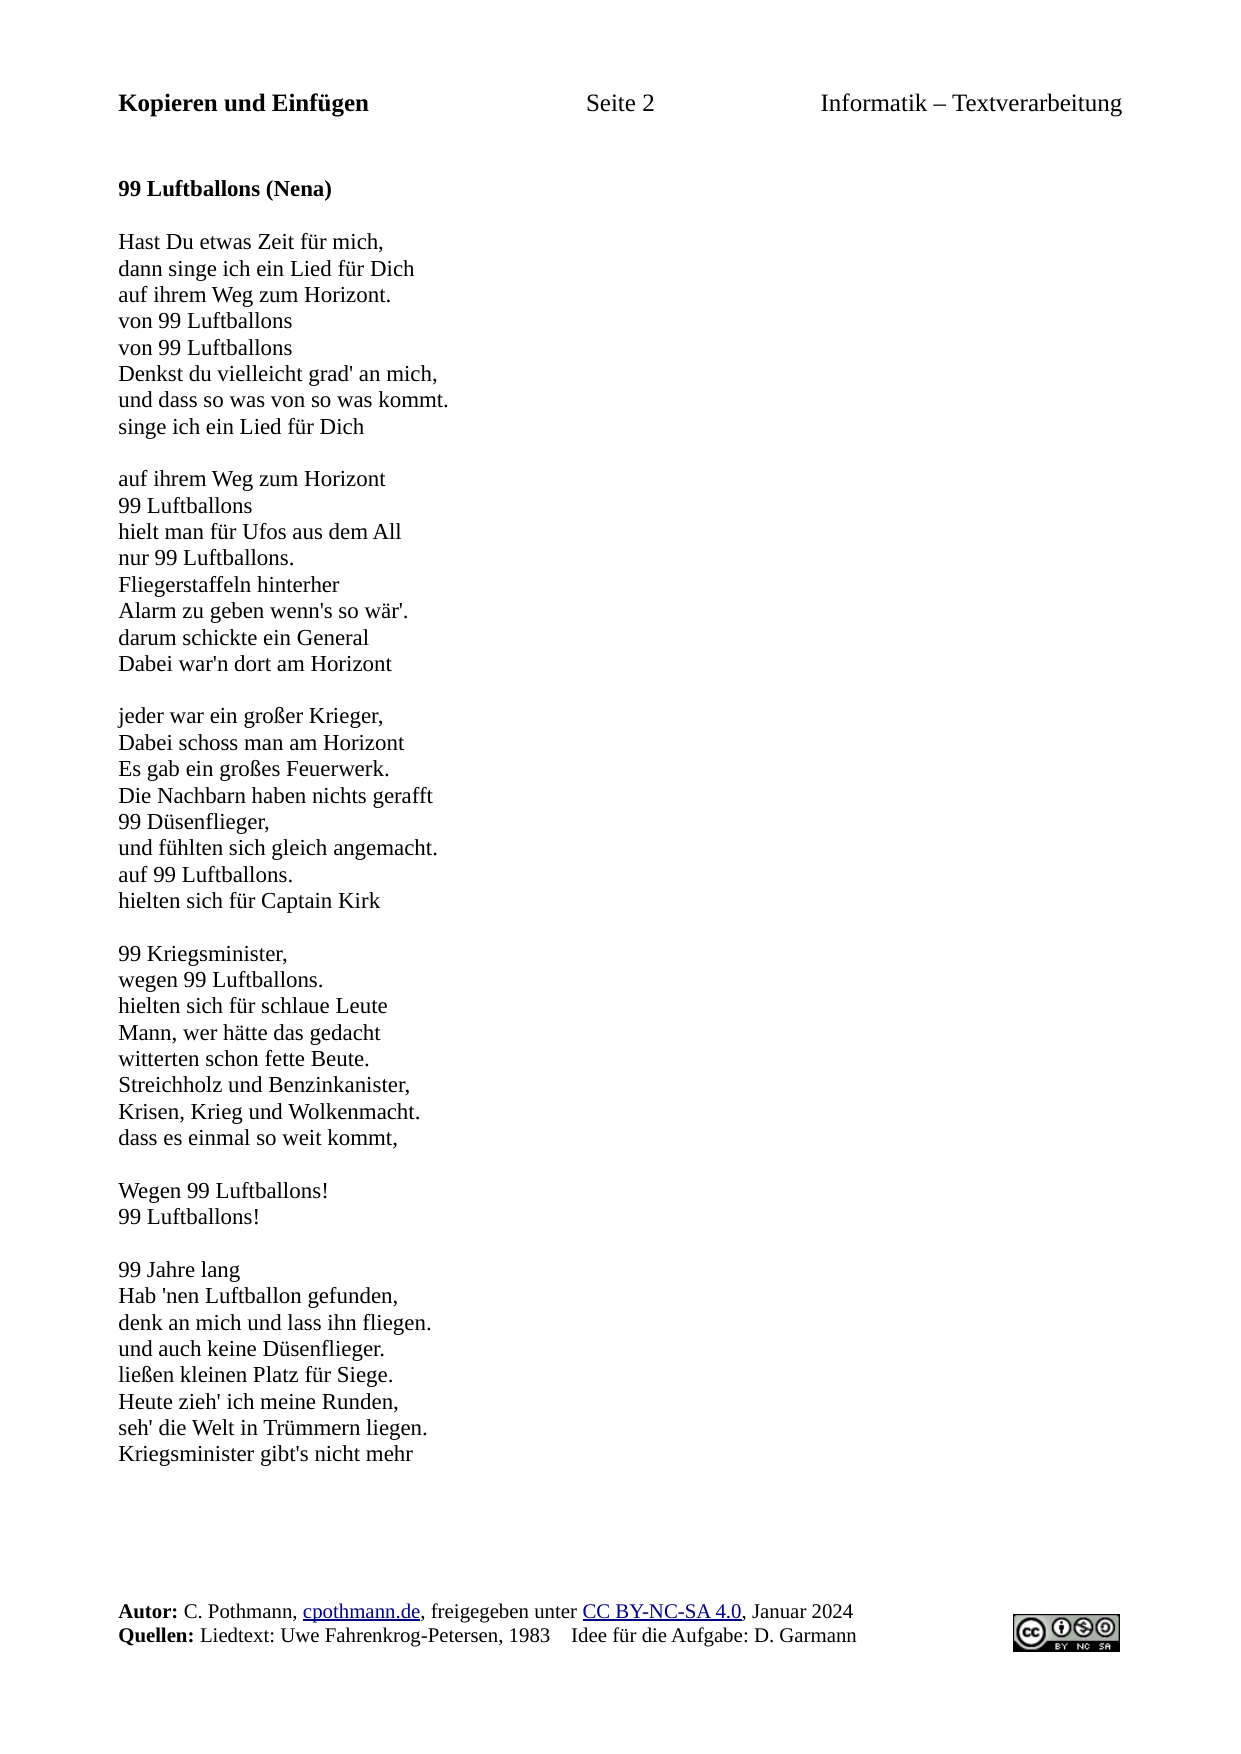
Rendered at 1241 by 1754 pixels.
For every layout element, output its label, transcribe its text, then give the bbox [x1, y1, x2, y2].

text Autor: C. Pothmann, cpothmann.de, freigegeben unter CC BY-NC-SA 4.0, Januar 2024 [118, 1599, 1122, 1623]
text Krisen, Krieg und Wolkenmacht. [118, 1098, 1122, 1124]
text 99 Luftballons (Nena) [118, 176, 1122, 202]
text Wegen 99 Luftballons! [118, 1177, 1122, 1203]
text hielten sich für schlaue Leute [118, 992, 1122, 1019]
text witterten schon fette Beute. [118, 1045, 1122, 1072]
text und auch keine Düsenflieger. [118, 1335, 1122, 1361]
text Streichholz und Benzinkanister, [118, 1072, 1122, 1098]
text auf 99 Luftballons. [118, 861, 1122, 887]
text 99 Düsenflieger, [118, 808, 1122, 834]
text denk an mich und lass ihn fliegen. [118, 1309, 1122, 1335]
text von 99 Luftballons [118, 307, 1122, 334]
text seh' die Welt in Trümmern liegen. [118, 1414, 1122, 1441]
text Quellen: Liedtext: Uwe Fahrenkrog-Petersen, 1983 Idee für die Aufgabe: D. Garmann [118, 1623, 1013, 1647]
text darum schickte ein General [118, 623, 1122, 650]
text dann singe ich ein Lied für Dich [118, 254, 1122, 281]
text Hast Du etwas Zeit für mich, [118, 228, 1122, 254]
text und dass so was von so was kommt. [118, 386, 1122, 413]
text dass es einmal so weit kommt, [118, 1124, 1122, 1151]
text nur 99 Luftballons. [118, 544, 1122, 571]
text Mann, wer hätte das gedacht [118, 1019, 1122, 1045]
text Die Nachbarn haben nichts gerafft [118, 782, 1122, 808]
text jeder war ein großer Krieger, [118, 703, 1122, 729]
text Dabei war'n dort am Horizont [118, 650, 1122, 676]
text Denkst du vielleicht grad' an mich, [118, 360, 1122, 386]
text Es gab ein großes Feuerwerk. [118, 755, 1122, 782]
text ließen kleinen Platz für Siege. [118, 1361, 1122, 1388]
text 99 Kriegsminister, [118, 940, 1122, 966]
text Heute zieh' ich meine Runden, [118, 1388, 1122, 1414]
text Dabei schoss man am Horizont [118, 729, 1122, 755]
text Kriegsminister gibt's nicht mehr [118, 1441, 1122, 1467]
text 99 Luftballons! [118, 1203, 1122, 1230]
text von 99 Luftballons [118, 334, 1122, 360]
text hielten sich für Captain Kirk [118, 887, 1122, 913]
picture [1013, 1614, 1120, 1652]
text Fliegerstaffeln hinterher [118, 571, 1122, 597]
text 99 Luftballons [118, 492, 1122, 518]
text wegen 99 Luftballons. [118, 966, 1122, 992]
text Alarm zu geben wenn's so wär'. [118, 597, 1122, 623]
text 99 Jahre lang [118, 1256, 1122, 1282]
text Hab 'nen Luftballon gefunden, [118, 1282, 1122, 1309]
text hielt man für Ufos aus dem All [118, 518, 1122, 544]
text auf ihrem Weg zum Horizont [118, 465, 1122, 492]
text auf ihrem Weg zum Horizont. [118, 281, 1122, 307]
text und fühlten sich gleich angemacht. [118, 834, 1122, 861]
text singe ich ein Lied für Dich [118, 413, 1122, 439]
